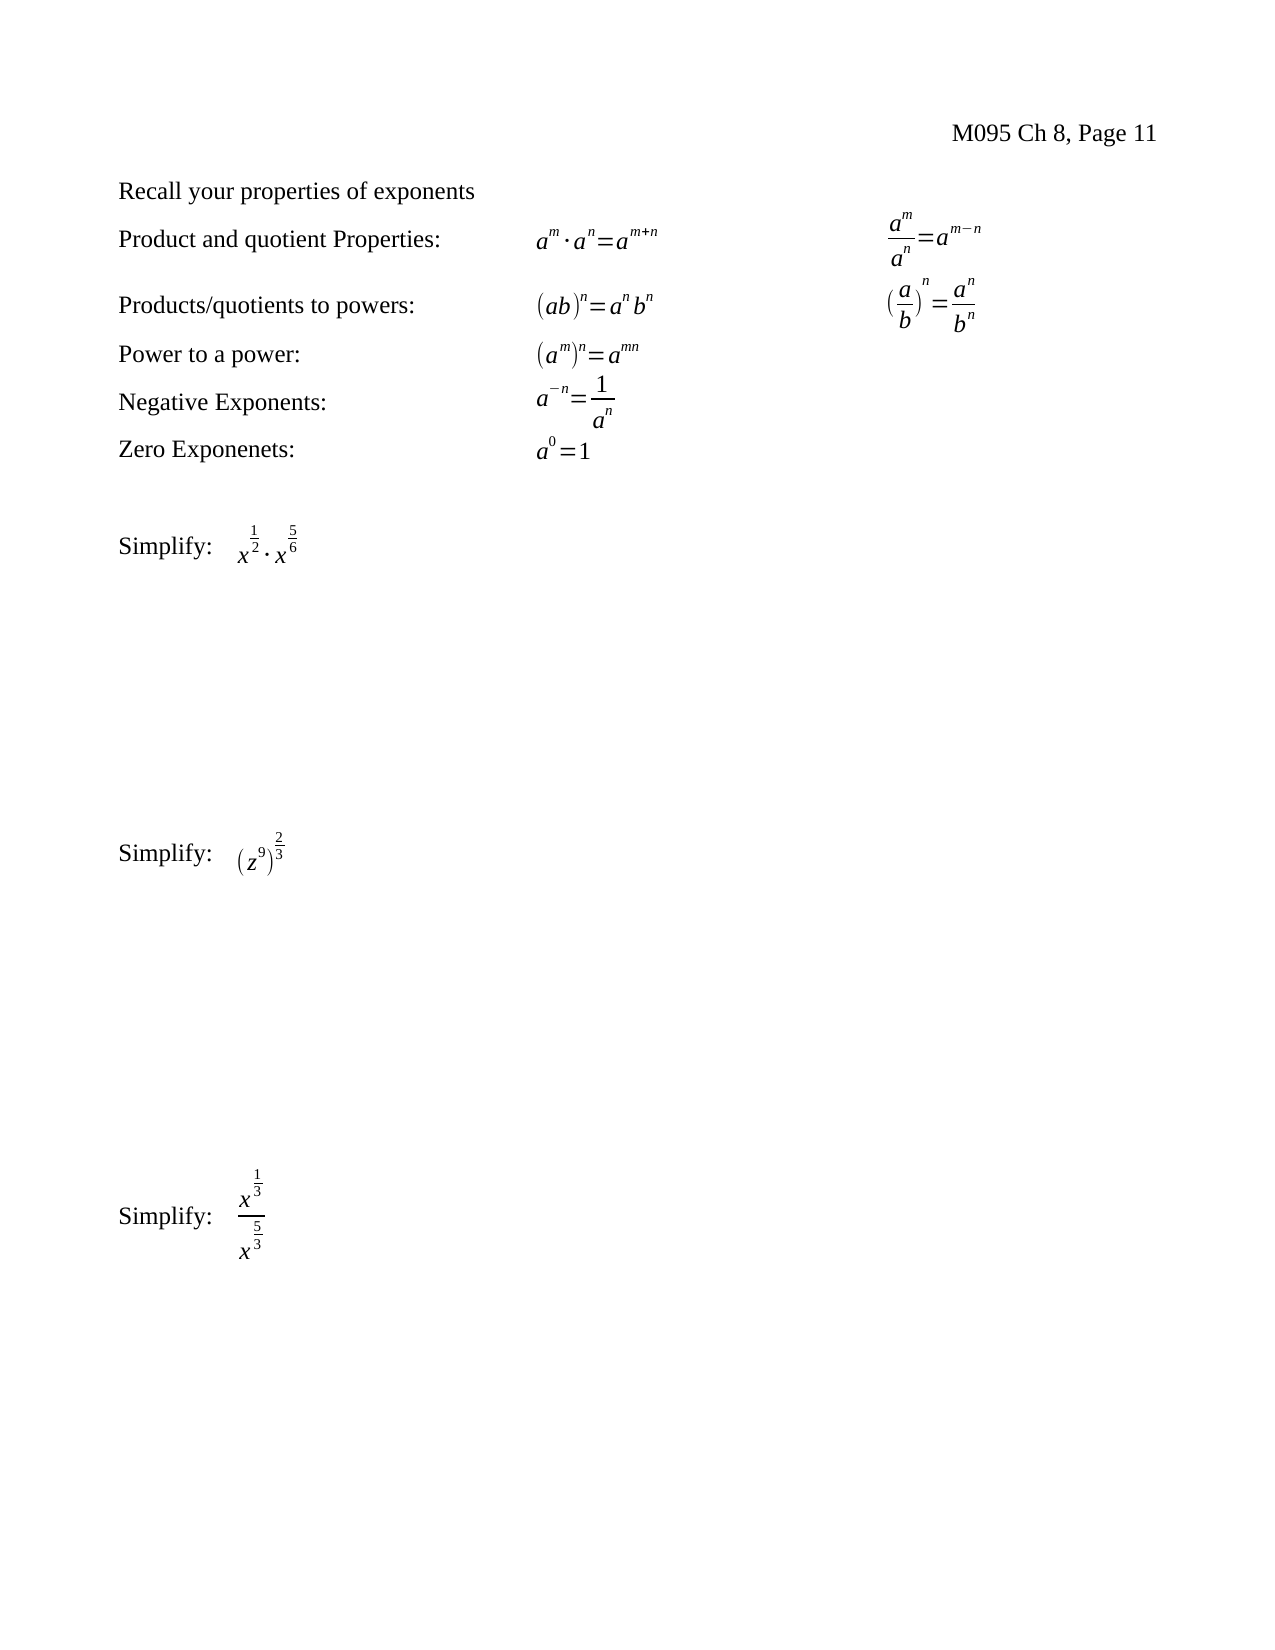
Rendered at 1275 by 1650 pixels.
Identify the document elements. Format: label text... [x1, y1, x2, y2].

text Negative Exponents: [118, 370, 1157, 433]
text Zero Exponenets: [118, 433, 1157, 464]
text Simplify: [118, 1165, 1157, 1265]
text Products/quotients to powers: [118, 271, 1157, 337]
text Simplify: [118, 828, 1157, 878]
text Recall your properties of exponents [118, 176, 1157, 205]
text Product and quotient Properties: [118, 205, 1157, 271]
text Power to a power: [118, 337, 1157, 370]
text Simplify: [118, 521, 1157, 569]
